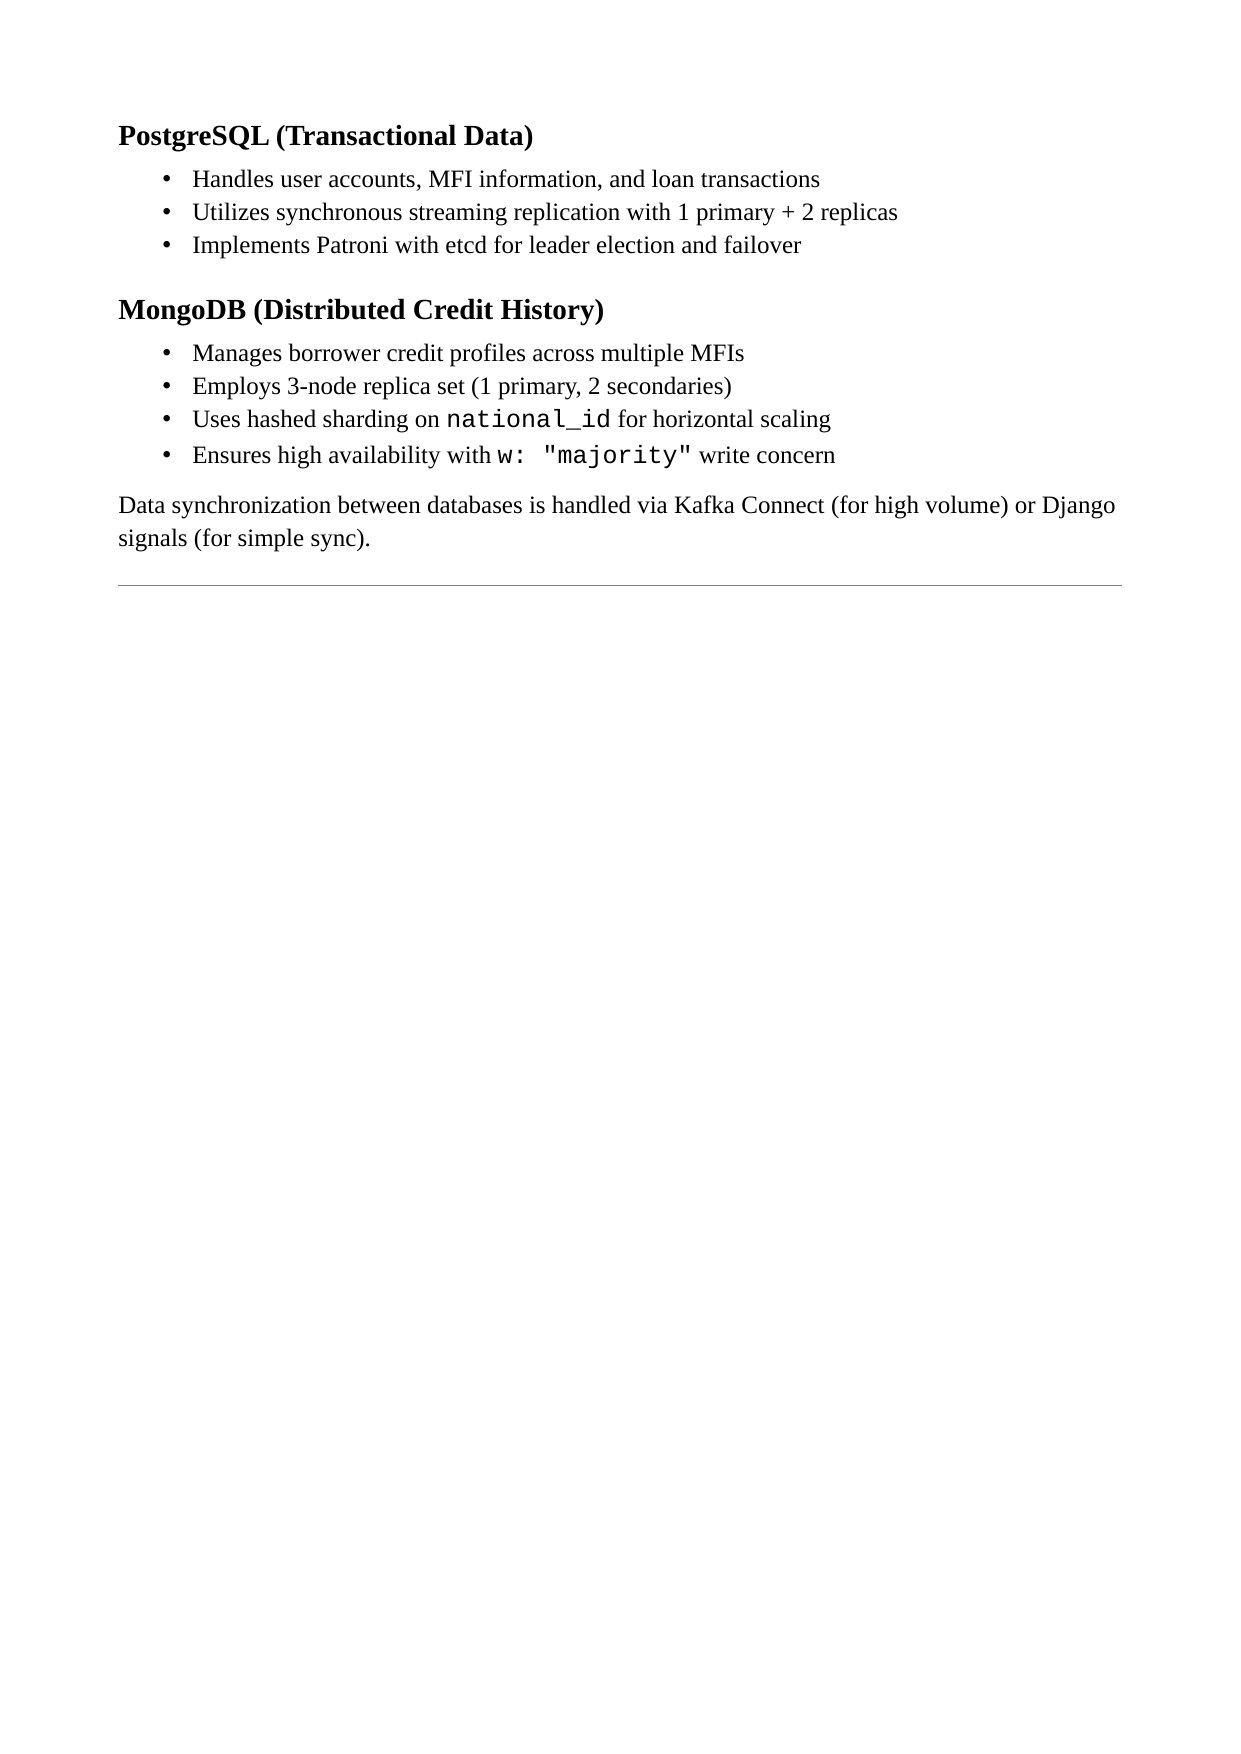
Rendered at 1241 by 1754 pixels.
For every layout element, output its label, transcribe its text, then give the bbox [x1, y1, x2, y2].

list Manages borrower credit profiles across multiple MFIs [162, 338, 1122, 367]
list Ensures high availability with w: "majority" write concern [162, 440, 1122, 471]
list Employs 3-node replica set (1 primary, 2 secondaries) [162, 371, 1122, 400]
list Handles user accounts, MFI information, and loan transactions [162, 164, 1122, 193]
subtitle MongoDB (Distributed Credit History) [118, 292, 1122, 326]
subtitle PostgreSQL (Transactional Data) [118, 118, 1122, 152]
list Uses hashed sharding on national_id for horizontal scaling [162, 404, 1122, 435]
list Utilizes synchronous streaming replication with 1 primary + 2 replicas [162, 197, 1122, 226]
text Data synchronization between databases is handled via Kafka Connect (for high volume) or Django signals (for simple sync). [118, 490, 1122, 552]
list Implements Patroni with etcd for leader election and failover [162, 230, 1122, 259]
